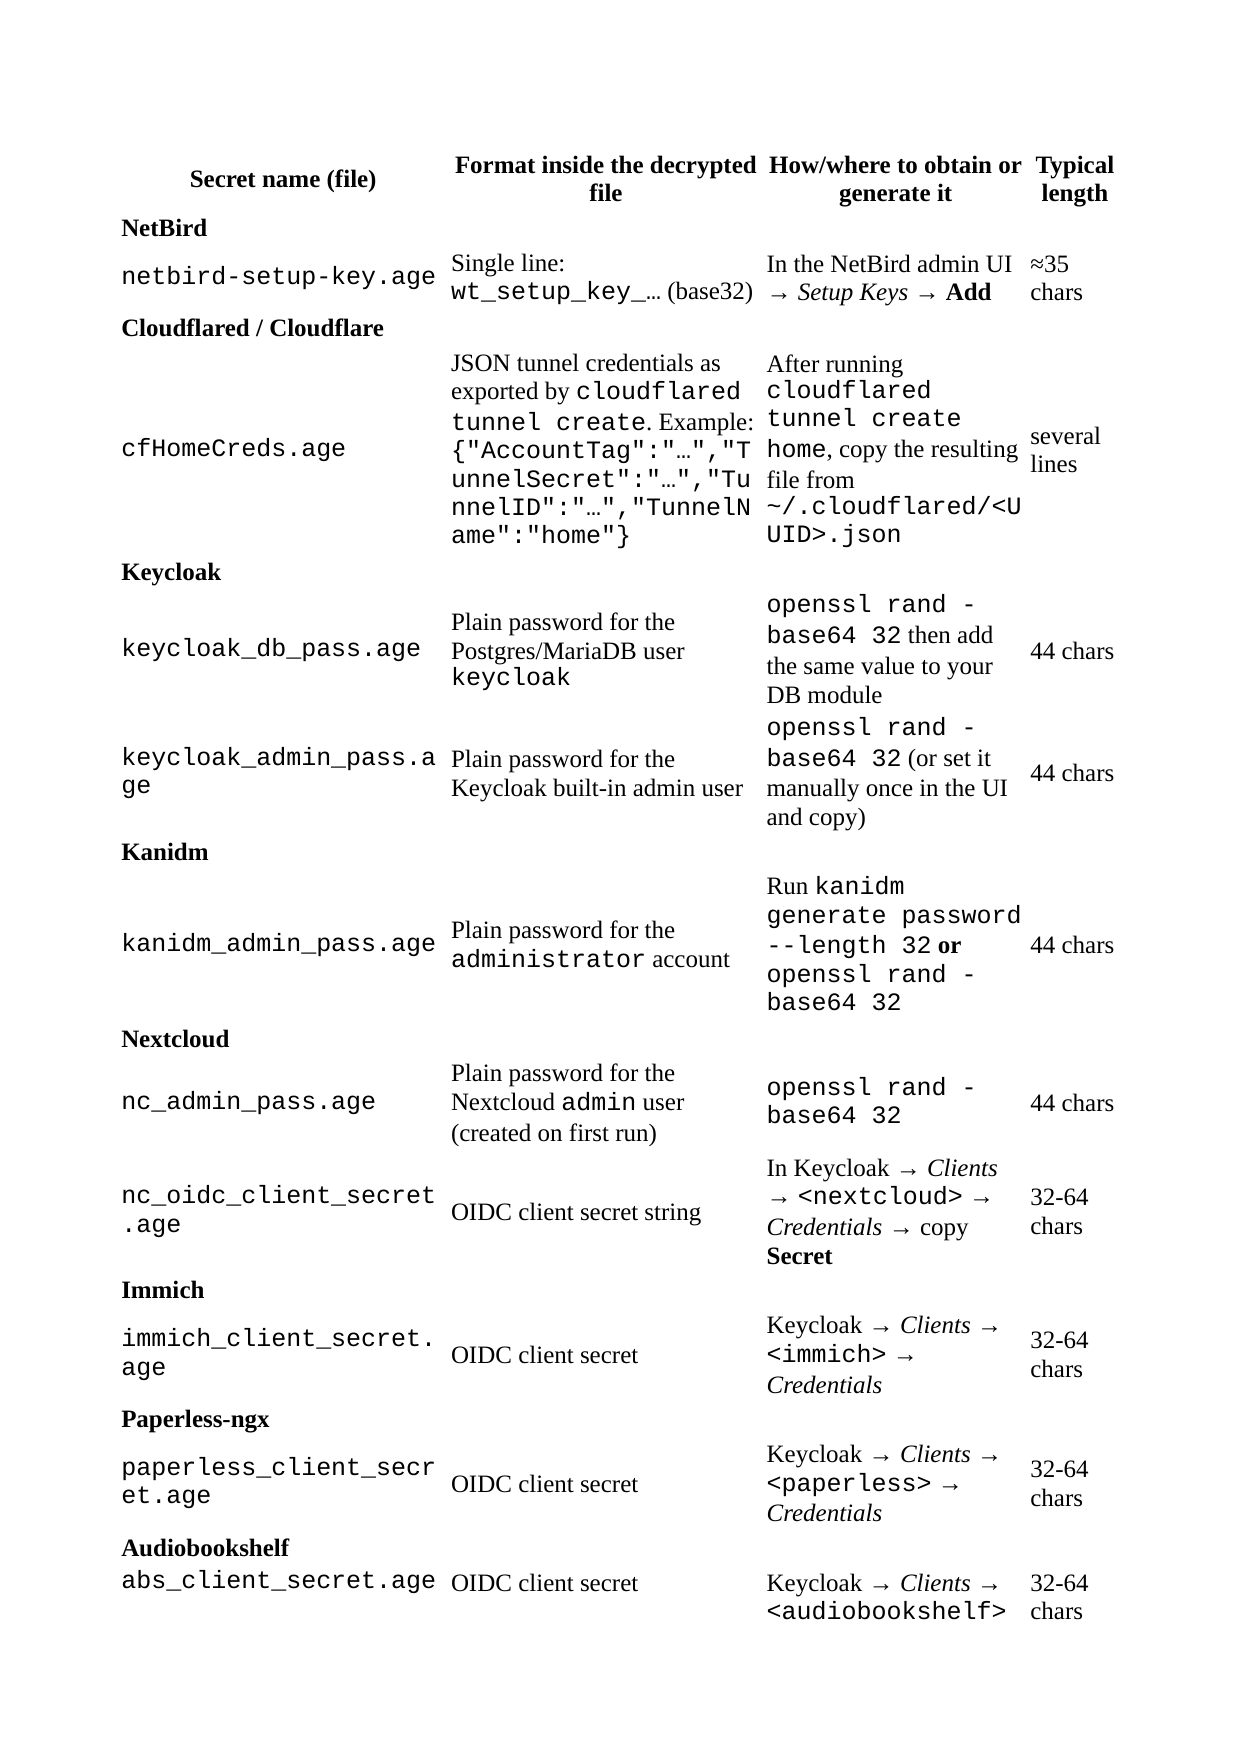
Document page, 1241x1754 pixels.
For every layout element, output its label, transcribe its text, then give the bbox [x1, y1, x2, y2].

table_cell [764, 834, 1027, 868]
table_cell 44 chars [1027, 1056, 1122, 1150]
table_cell [448, 310, 763, 345]
table_header Format inside the decrypted file [448, 147, 763, 210]
table_cell In the NetBird admin UI → Setup Keys → Add [764, 245, 1027, 310]
table_header Secret name (file) [118, 147, 448, 210]
table_header How/where to obtain or generate it [764, 147, 1027, 210]
table_cell kanidm_admin_pass.age [118, 869, 448, 1021]
table_cell 32-64 chars [1027, 1436, 1122, 1530]
table_cell Plain password for the Nextcloud admin user (created on first run) [448, 1056, 763, 1150]
table_cell Keycloak → Clients → <immich> → Credentials [764, 1307, 1027, 1401]
table_cell openssl rand -base64 32 (or set it manually once in the UI and copy) [764, 711, 1027, 834]
table_cell JSON tunnel credentials as exported by cloudflared tunnel create. Example:{"AccountTag":"…","TunnelSecret":"…","TunnelID":"…","TunnelName":"home"} [448, 345, 763, 554]
table_cell [764, 1273, 1027, 1307]
table_cell [1027, 1401, 1122, 1436]
table_cell Plain password for the administrator account [448, 869, 763, 1021]
table_cell 32-64 chars [1027, 1307, 1122, 1401]
table_cell Audiobookshelf [118, 1530, 448, 1565]
table_cell Paperless-ngx [118, 1401, 448, 1436]
table_cell [1027, 310, 1122, 345]
table_cell [448, 554, 763, 589]
table_cell abs_client_secret.age [118, 1565, 448, 1630]
table_cell openssl rand -base64 32 [764, 1056, 1027, 1150]
table_cell Keycloak [118, 554, 448, 589]
table_cell In Keycloak → Clients → <nextcloud> → Credentials → copy Secret [764, 1150, 1027, 1273]
table_cell 44 chars [1027, 589, 1122, 711]
table_cell [448, 1530, 763, 1565]
table_cell Cloudflared / Cloudflare [118, 310, 448, 345]
table_cell [764, 1021, 1027, 1056]
table_cell paperless_client_secret.age [118, 1436, 448, 1530]
table_cell OIDC client secret [448, 1565, 763, 1630]
table_cell [448, 1273, 763, 1307]
table_cell [764, 1401, 1027, 1436]
table_cell [764, 210, 1027, 245]
table_cell 32-64 chars [1027, 1565, 1122, 1630]
table_cell several lines [1027, 345, 1122, 554]
table_cell nc_oidc_client_secret.age [118, 1150, 448, 1273]
table_header Typical length [1027, 147, 1122, 210]
table_cell [1027, 210, 1122, 245]
table_cell keycloak_db_pass.age [118, 589, 448, 711]
table_cell OIDC client secret [448, 1307, 763, 1401]
table_cell cfHomeCreds.age [118, 345, 448, 554]
table_cell Run kanidm generate password --length 32 or openssl rand -base64 32 [764, 869, 1027, 1021]
table_cell Kanidm [118, 834, 448, 868]
table_cell [1027, 1273, 1122, 1307]
table_cell keycloak_admin_pass.age [118, 711, 448, 834]
table_cell [764, 554, 1027, 589]
table_cell Single line: wt_setup_key_… (base32) [448, 245, 763, 310]
table_cell [1027, 834, 1122, 868]
table_cell Immich [118, 1273, 448, 1307]
table_cell [764, 1530, 1027, 1565]
table_cell [448, 1401, 763, 1436]
table_cell immich_client_secret.age [118, 1307, 448, 1401]
table_cell ≈35 chars [1027, 245, 1122, 310]
table_cell [1027, 1021, 1122, 1056]
table_cell [448, 834, 763, 868]
table_cell 44 chars [1027, 711, 1122, 834]
table_cell OIDC client secret string [448, 1150, 763, 1273]
table_cell OIDC client secret [448, 1436, 763, 1530]
table_cell [448, 1021, 763, 1056]
table_cell Keycloak → Clients → <audiobookshelf> [764, 1565, 1027, 1630]
table_cell 32-64 chars [1027, 1150, 1122, 1273]
table_cell openssl rand -base64 32 then add the same value to your DB module [764, 589, 1027, 711]
table_cell After running cloudflared tunnel create home, copy the resulting file from ~/.cloudflared/<UUID>.json [764, 345, 1027, 554]
table_cell [1027, 1530, 1122, 1565]
table_cell nc_admin_pass.age [118, 1056, 448, 1150]
table_cell Keycloak → Clients → <paperless> → Credentials [764, 1436, 1027, 1530]
table_cell 44 chars [1027, 869, 1122, 1021]
table_cell Plain password for the Keycloak built-in admin user [448, 711, 763, 834]
table_cell NetBird [118, 210, 448, 245]
table_cell netbird-setup-key.age [118, 245, 448, 310]
table_cell [448, 210, 763, 245]
table_cell [1027, 554, 1122, 589]
table_cell Nextcloud [118, 1021, 448, 1056]
table_cell Plain password for the Postgres/MariaDB user keycloak [448, 589, 763, 711]
table_cell [764, 310, 1027, 345]
